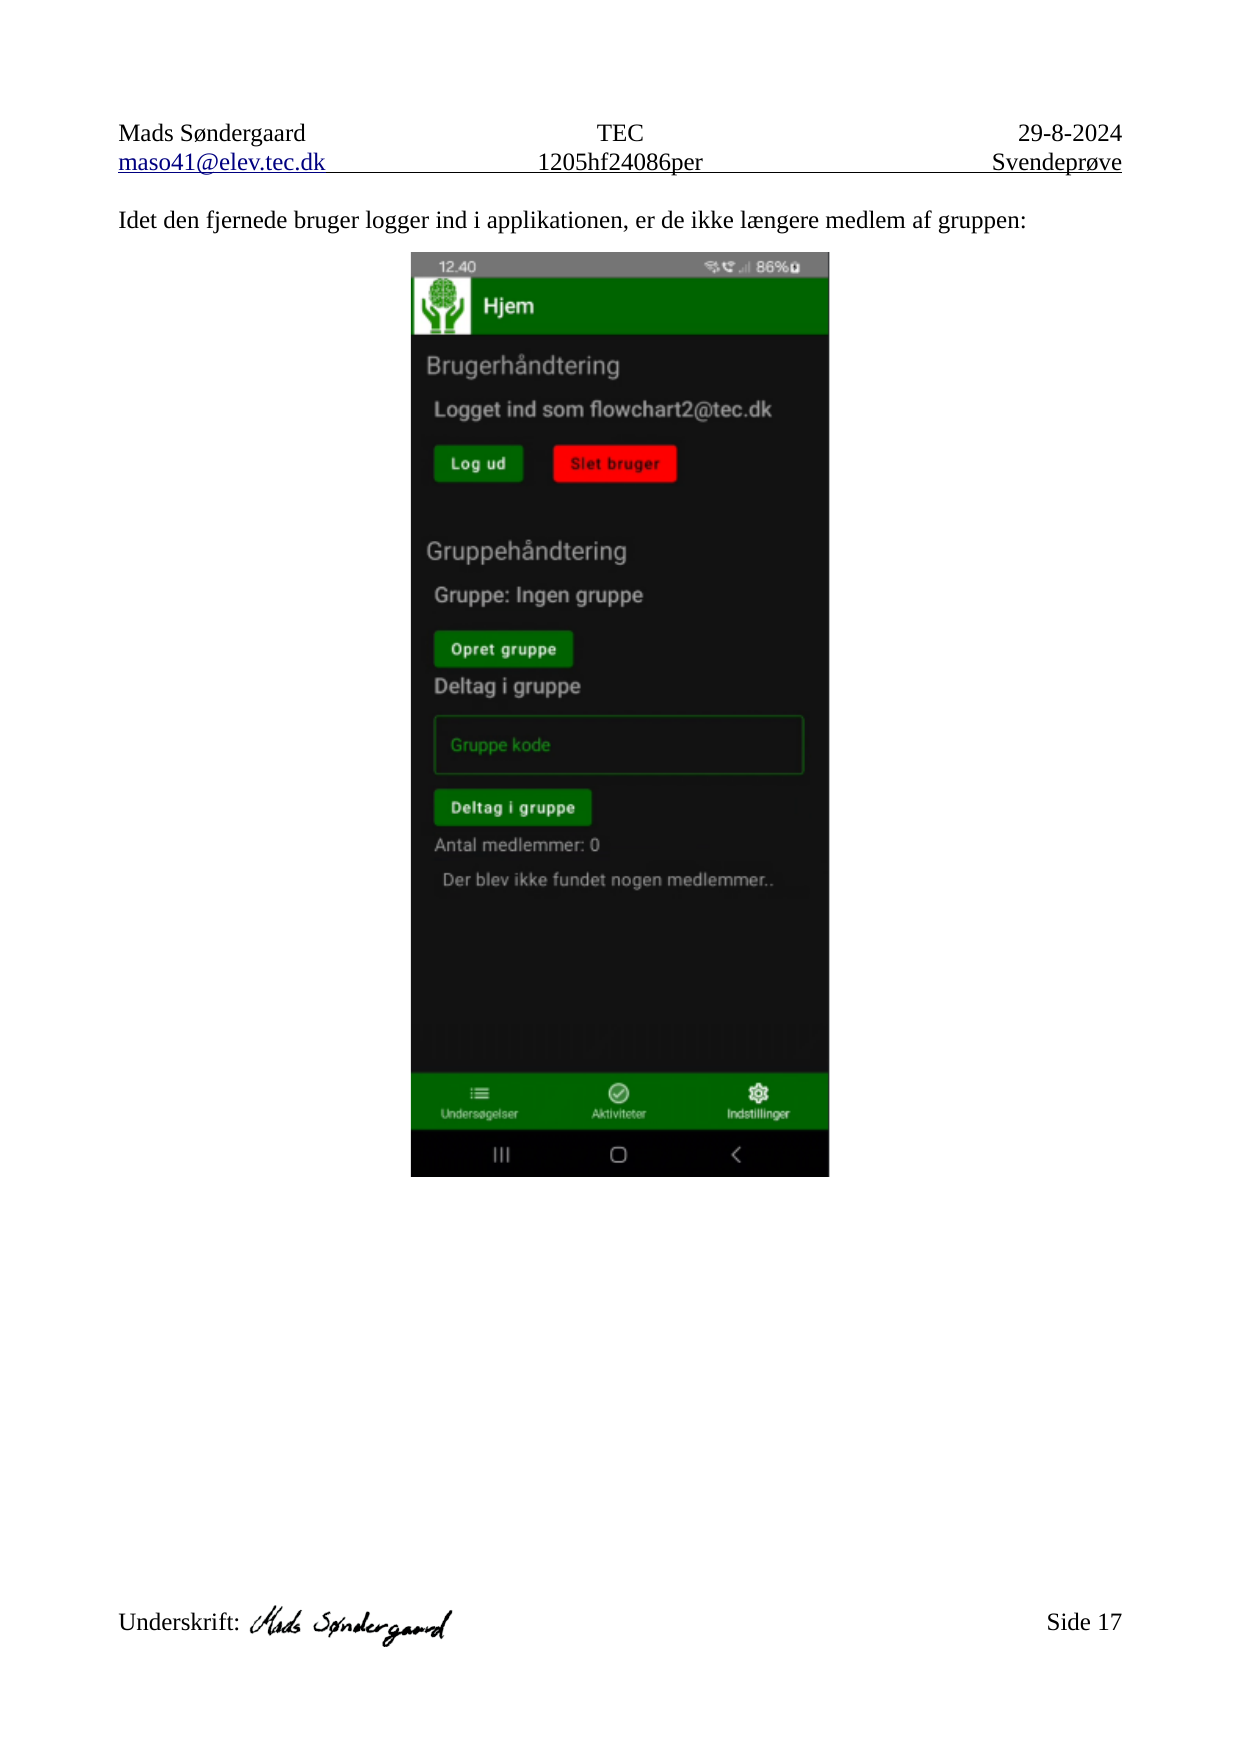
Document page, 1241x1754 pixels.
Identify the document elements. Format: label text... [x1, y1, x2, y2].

picture [244, 1600, 458, 1647]
picture [410, 252, 830, 1177]
text Idet den fjernede bruger logger ind i applikationen, er de ikke længere medlem af gruppen: [118, 205, 1122, 234]
